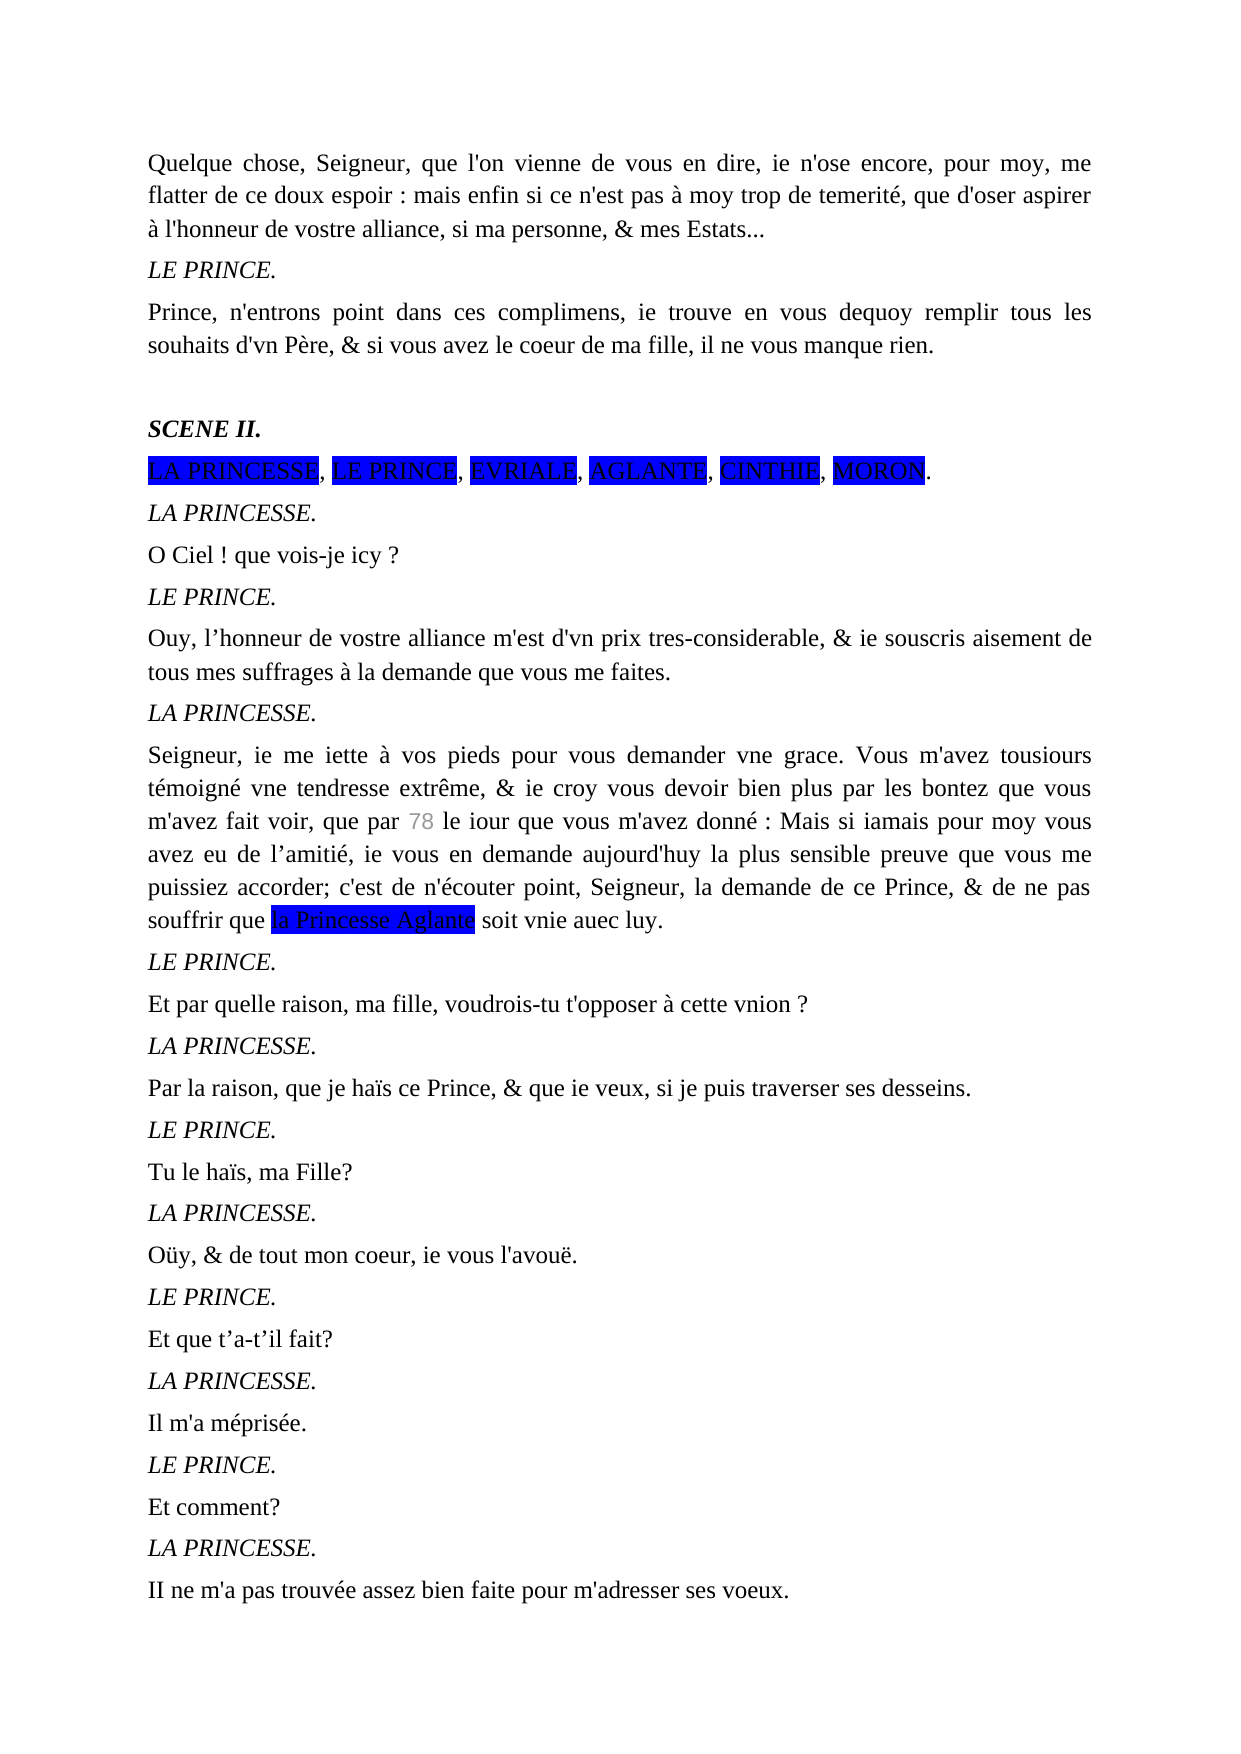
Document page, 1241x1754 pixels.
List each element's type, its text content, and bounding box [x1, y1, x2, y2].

text LA PRINCESSE. [148, 1198, 1093, 1227]
text Et que t’a-t’il fait? [148, 1324, 1093, 1353]
text O Ciel ! que vois-je icy ? [148, 540, 1093, 568]
text SCENE II. [148, 414, 1093, 443]
text Tu le haïs, ma Fille? [148, 1157, 1093, 1185]
text Prince, n'entrons point dans ces complimens, ie trouve en vous dequoy remplir tous les souhaits d'vn Père, & si vous avez le coeur de ma fille, il ne vous manque rien. [148, 297, 1093, 359]
text LA PRINCESSE. [148, 698, 1093, 727]
text LA PRINCESSE. [148, 498, 1093, 527]
text LE PRINCE. [148, 1450, 1093, 1478]
text LE PRINCE. [148, 582, 1093, 610]
text LA PRINCESSE, LE PRINCE, EVRIALE, AGLANTE, CINTHIE, MORON. [925, 456, 1093, 485]
text LE PRINCE. [148, 256, 1093, 284]
text Ouy, l’honneur de vostre alliance m'est d'vn prix tres-considerable, & ie souscris aisement de tous mes suffrages à la demande que vous me faites. [148, 623, 1093, 685]
text LE PRINCE. [148, 1115, 1093, 1143]
text LA PRINCESSE. [148, 1366, 1093, 1395]
text Quelque chose, Seigneur, que l'on vienne de vous en dire, ie n'ose encore, pour moy, me flatter de ce doux espoir : mais enfin si ce n'est pas à moy trop de temerité, que d'oser aspirer à l'honneur de vostre alliance, si ma personne, & mes Estats... [148, 148, 1093, 242]
text II ne m'a pas trouvée assez bien faite pour m'adresser ses voeux. [148, 1575, 1093, 1604]
text LE PRINCE. [148, 1282, 1093, 1311]
text Par la raison, que je haïs ce Prince, & que ie veux, si je puis traverser ses desseins. [148, 1073, 1093, 1102]
text Seigneur, ie me iette à vos pieds pour vous demander vne grace. Vous m'avez tousiours témoigné vne tendresse extrême, & ie croy vous devoir bien plus par les bontez que vous m'avez fait voir, que par 78 le iour que vous m'avez donné : Mais si iamais pour moy vous avez eu de l’amitié, ie vous en demande aujourd'huy la plus sensible preuve que vous me puissiez accorder; c'est de n'écouter point, Seigneur, la demande de ce Prince, & de ne pas souffrir que la Princesse Aglante soit vnie auec luy. [148, 740, 1093, 934]
text LA PRINCESSE. [148, 1031, 1093, 1060]
text Et comment? [148, 1492, 1093, 1520]
text Oüy, & de tout mon coeur, ie vous l'avouë. [148, 1240, 1093, 1269]
text LE PRINCE. [148, 947, 1093, 976]
text LA PRINCESSE. [148, 1533, 1093, 1562]
text Il m'a méprisée. [148, 1408, 1093, 1437]
text Et par quelle raison, ma fille, voudrois-tu t'opposer à cette vnion ? [148, 989, 1093, 1018]
